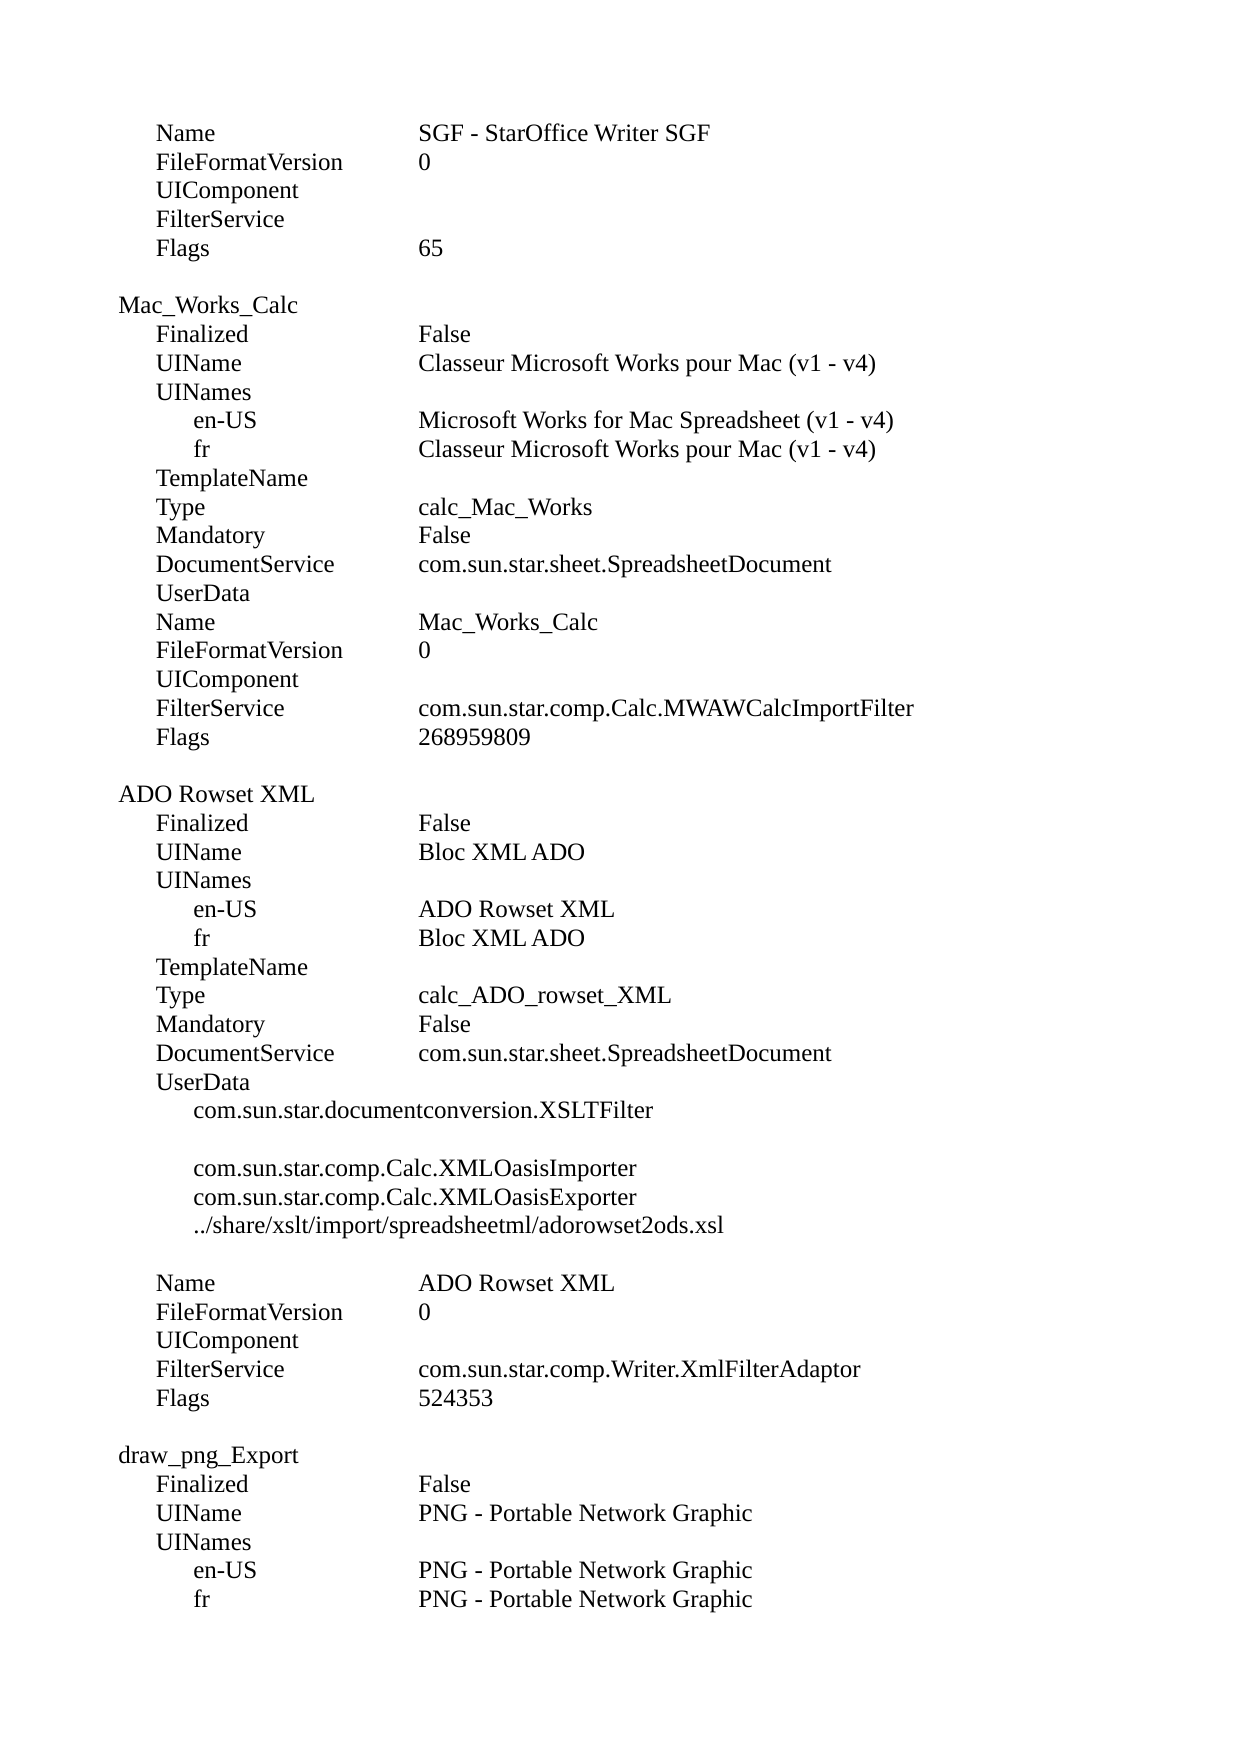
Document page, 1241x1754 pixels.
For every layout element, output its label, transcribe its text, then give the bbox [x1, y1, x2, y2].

text Name SGF - StarOffice Writer SGF FileFormatVersion 0 UIComponent FilterService Flags 65 [118, 118, 1122, 262]
text draw_png_Export Finalized False UIName PNG - Portable Network Graphic UINames en-US PNG - Portable Network Graphic fr PNG - Portable Network Graphic [118, 1441, 1122, 1613]
text ADO Rowset XML Finalized False UIName Bloc XML ADO UINames en-US ADO Rowset XML fr Bloc XML ADO TemplateName Type calc_ADO_rowset_XML Mandatory False DocumentService com.sun.star.sheet.SpreadsheetDocument UserData com.sun.star.documentconversion.XSLTFilter com.sun.star.comp.Calc.XMLOasisImporter com.sun.star.comp.Calc.XMLOasisExporter ../share/xslt/import/spreadsheetml/adorowset2ods.xsl Name ADO Rowset XML FileFormatVersion 0 UIComponent FilterService com.sun.star.comp.Writer.XmlFilterAdaptor Flags 524353 [118, 779, 1122, 1412]
text Mac_Works_Calc Finalized False UIName Classeur Microsoft Works pour Mac (v1 - v4) UINames en-US Microsoft Works for Mac Spreadsheet (v1 - v4) fr Classeur Microsoft Works pour Mac (v1 - v4) TemplateName Type calc_Mac_Works Mandatory False DocumentService com.sun.star.sheet.SpreadsheetDocument UserData Name Mac_Works_Calc FileFormatVersion 0 UIComponent FilterService com.sun.star.comp.Calc.MWAWCalcImportFilter Flags 268959809 [118, 291, 1122, 751]
